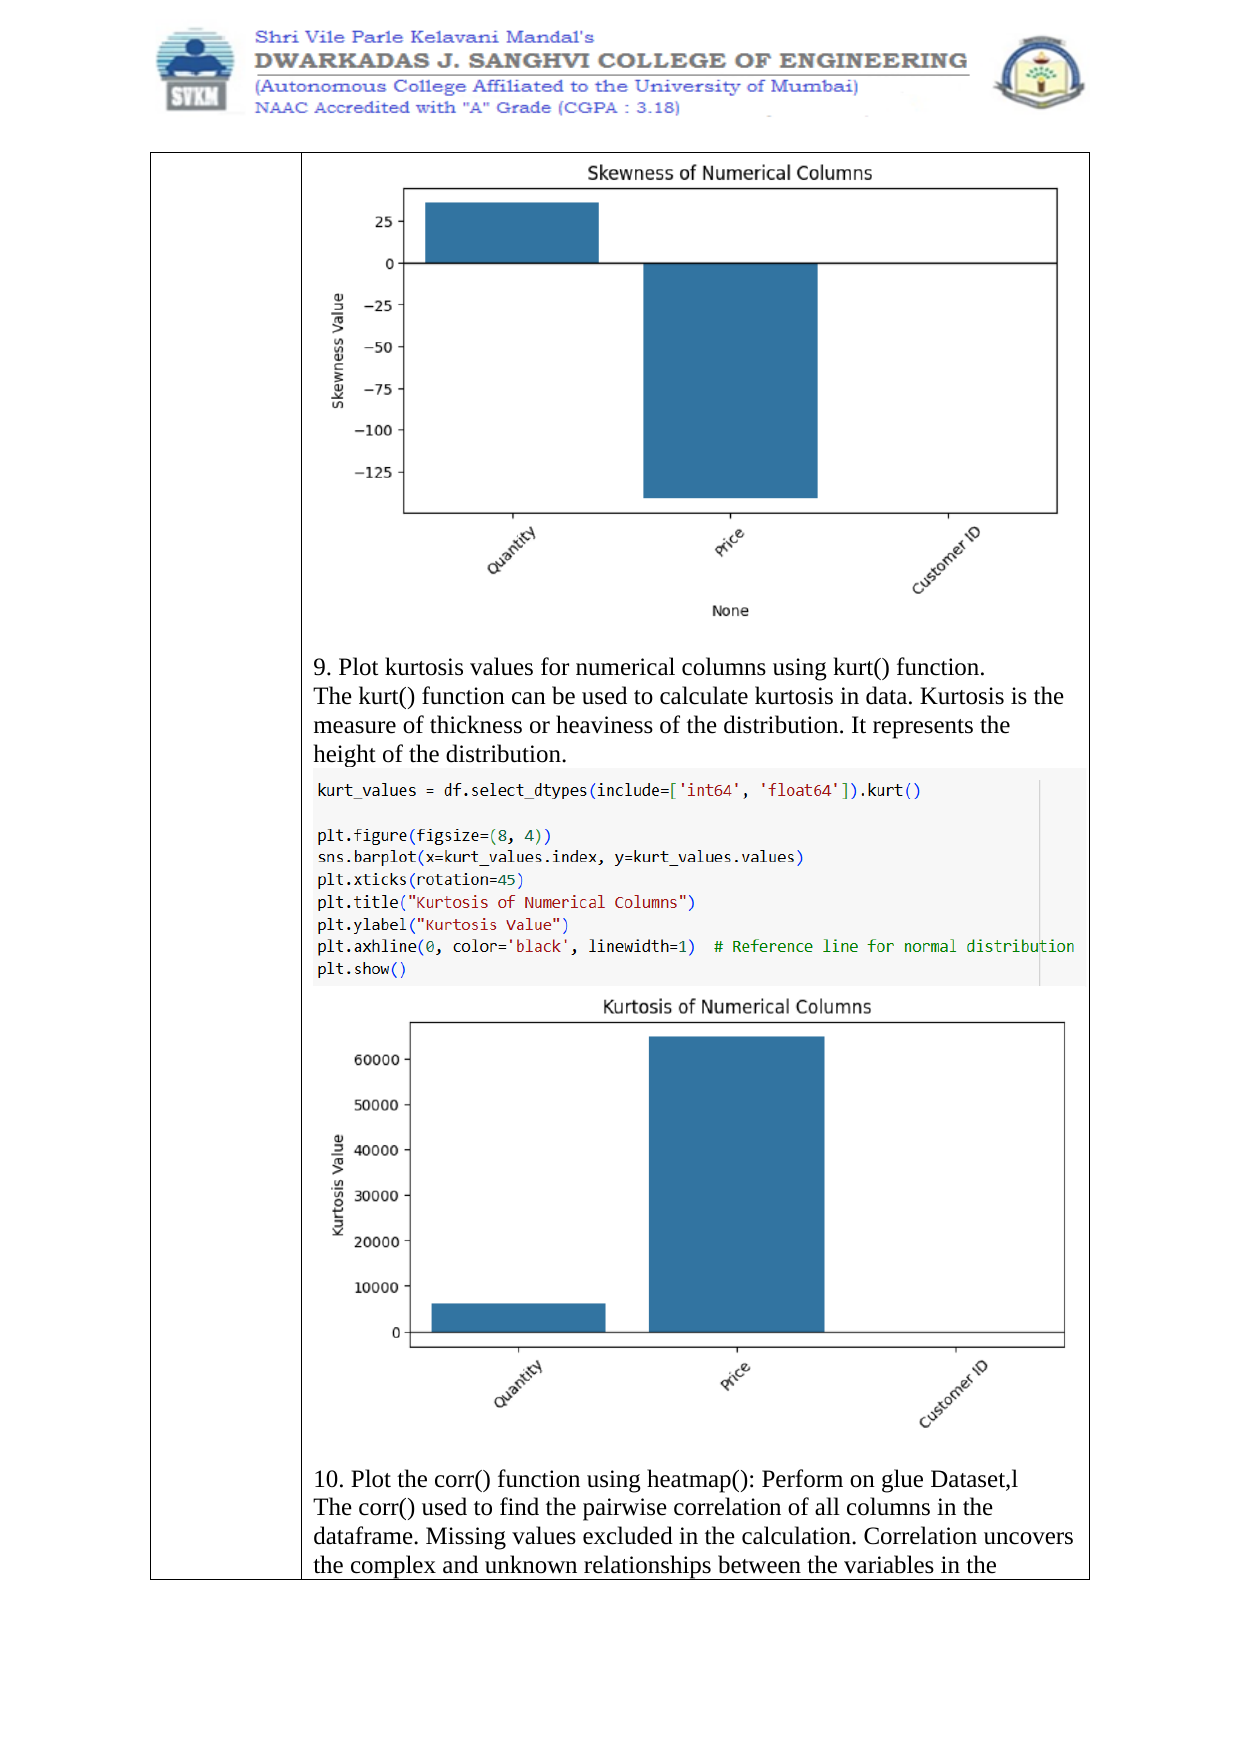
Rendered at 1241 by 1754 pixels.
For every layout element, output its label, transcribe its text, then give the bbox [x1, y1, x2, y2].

picture [150, 11, 1090, 125]
table_cell 1. Load the Dataset for Visualization (Kaggle Retail Dataset for Data visualization) 2. Understand the dataset using methods like head, tail, describe, etc. 3. Find out and plot Null values in the dataset 4. Plot counts (Bar plots) for categorical variables 5. Plot Histograms or Density Plots For numerical column, histograms or density plots would help to visualize the distribution of data. This gives an idea of the data spread, central tendency, and skewness. 6. Boxplots- for visualizing the distribution of data in terms of quartiles. To identify outliers and compare distributions across different groups. 7. Time Series Plots: If your Data contains time series data, plot the time series and observe any trend. 8. Plot skewness values for numerical columns using skew() function. The skew() function can be used to calculate skewness in data. It represents the shape of the distribution. Skewness can be quantified to define the extent to which a distribution differs from a normal distribution. 9. Plot kurtosis values for numerical columns using kurt() function. The kurt() function can be used to calculate kurtosis in data. Kurtosis is the measure of thickness or heaviness of the distribution. It represents the height of the distribution. 10. Plot the corr() function using heatmap(): Perform on glue Dataset,l The corr() used to find the pairwise correlation of all columns in the dataframe. Missing values excluded in the calculation. Correlation uncovers the complex and unknown relationships between the variables in the dataset. The most common and default correlation coefficient is Pearson’s correlation coefficient. 11.factorplot():Seaborn is an amazing visualization library for statistical graphics plotting in Python. It provides beautiful default styles and color palettes to make statistical plots more attractive.This method returns the FacetGrid object with the plot on it for further tweaking. 12. Countplot(): Perform operation on tips.csv file from seaborn library 13 pairplot():This function helps you make a grid of plots where each row shares the same y-axis and each column shares the same x-axis. The plots on the diagonal (where the row and column are the same) show the distribution of just one variable. It is also possible to show a subset of variables or plot different variables on the rows and columns. 14. Kdeplot(): perform on Iris Dataset and geyser dataset 15. FacetGrid():This class maps a dataset onto multiple axes arrayed in a grid of rows and columns that correspond to levels of variables in the dataset. The plots it produces are often called “lattice”, “trellis”, or “small-multiple” graphics. [302, 153, 1089, 1579]
table_cell Implementation [151, 153, 301, 1579]
picture [313, 153, 1087, 624]
picture [313, 767, 1087, 1435]
